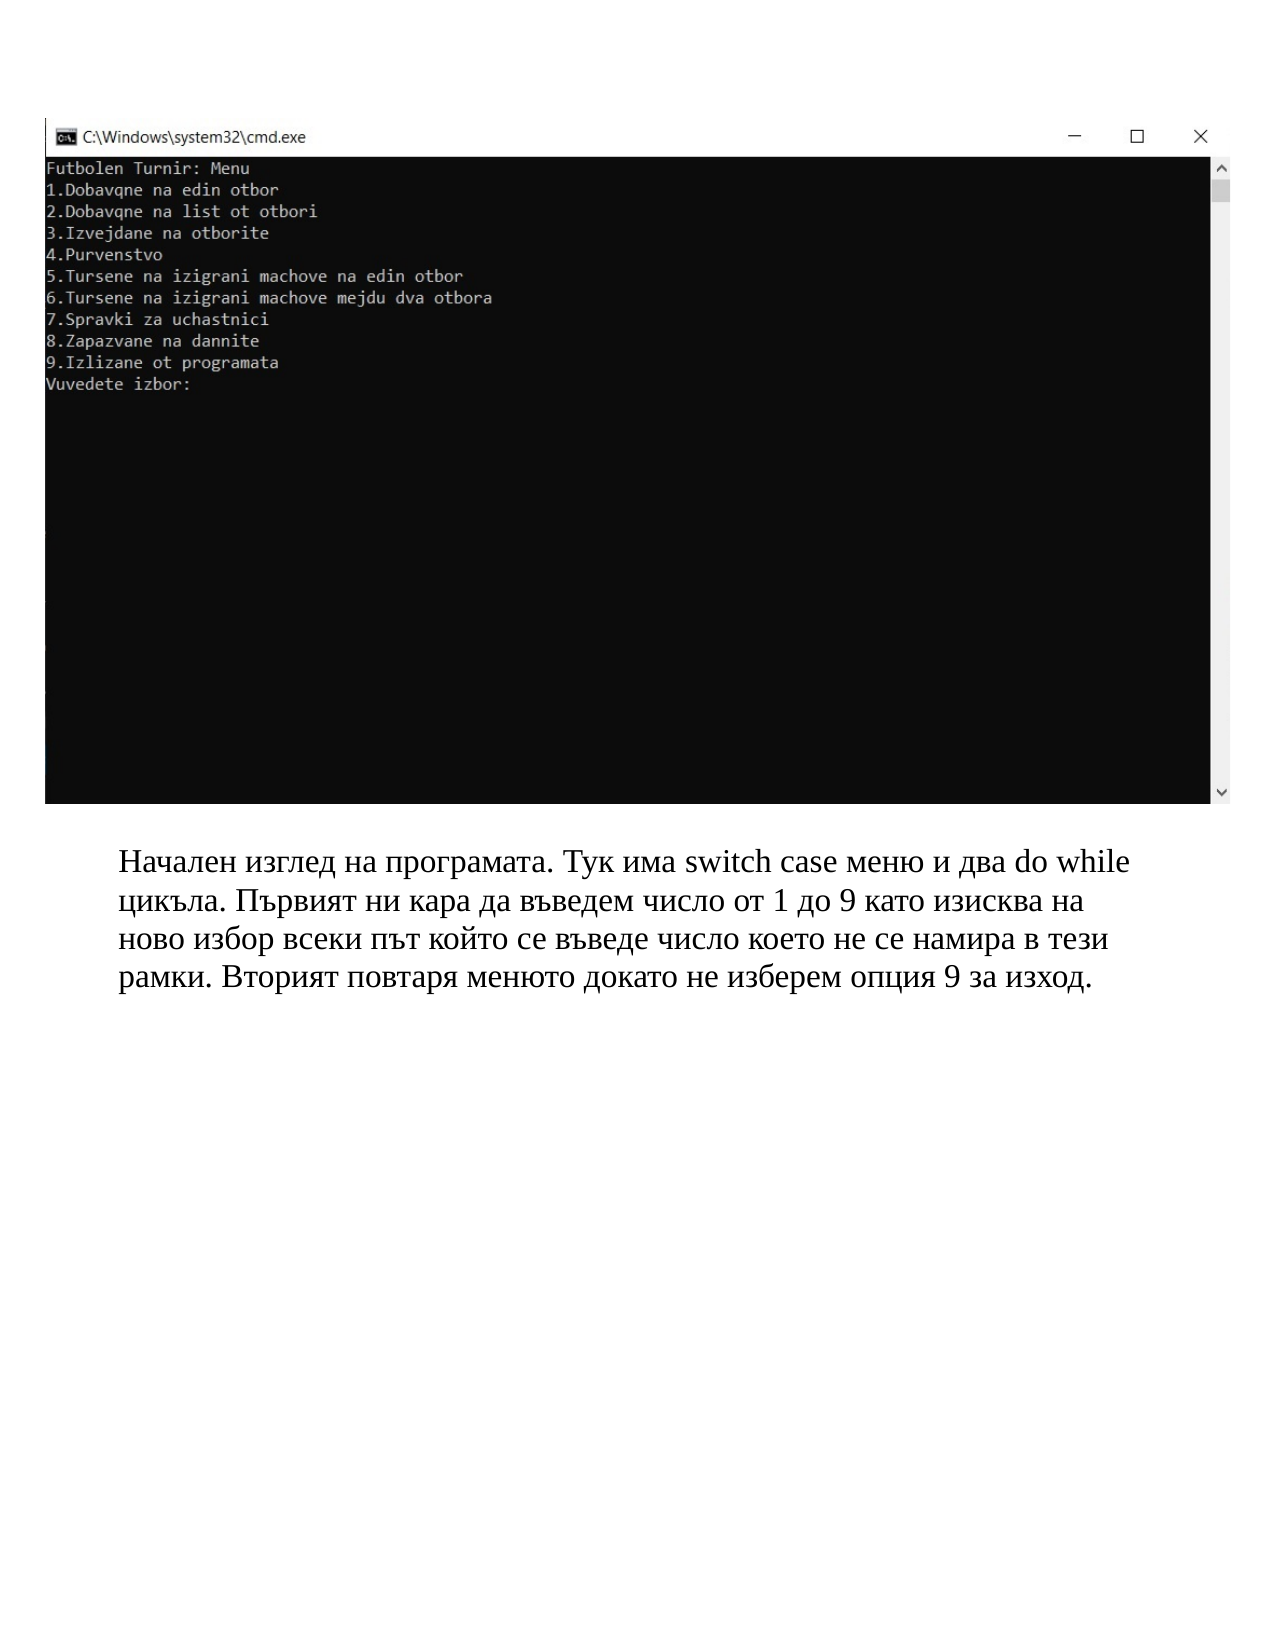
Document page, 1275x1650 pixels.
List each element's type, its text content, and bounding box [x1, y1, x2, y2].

text Начален изглед на програмата. Тук има switch case меню и два do while цикъла. Първият ни кара да въведем число от 1 до 9 като изисква на ново избор всеки път който се въведе число което не се намира в тези рамки. Вторият повтаря менюто докато не изберем опция 9 за изход. [118, 841, 1157, 1023]
picture [45, 118, 1230, 804]
